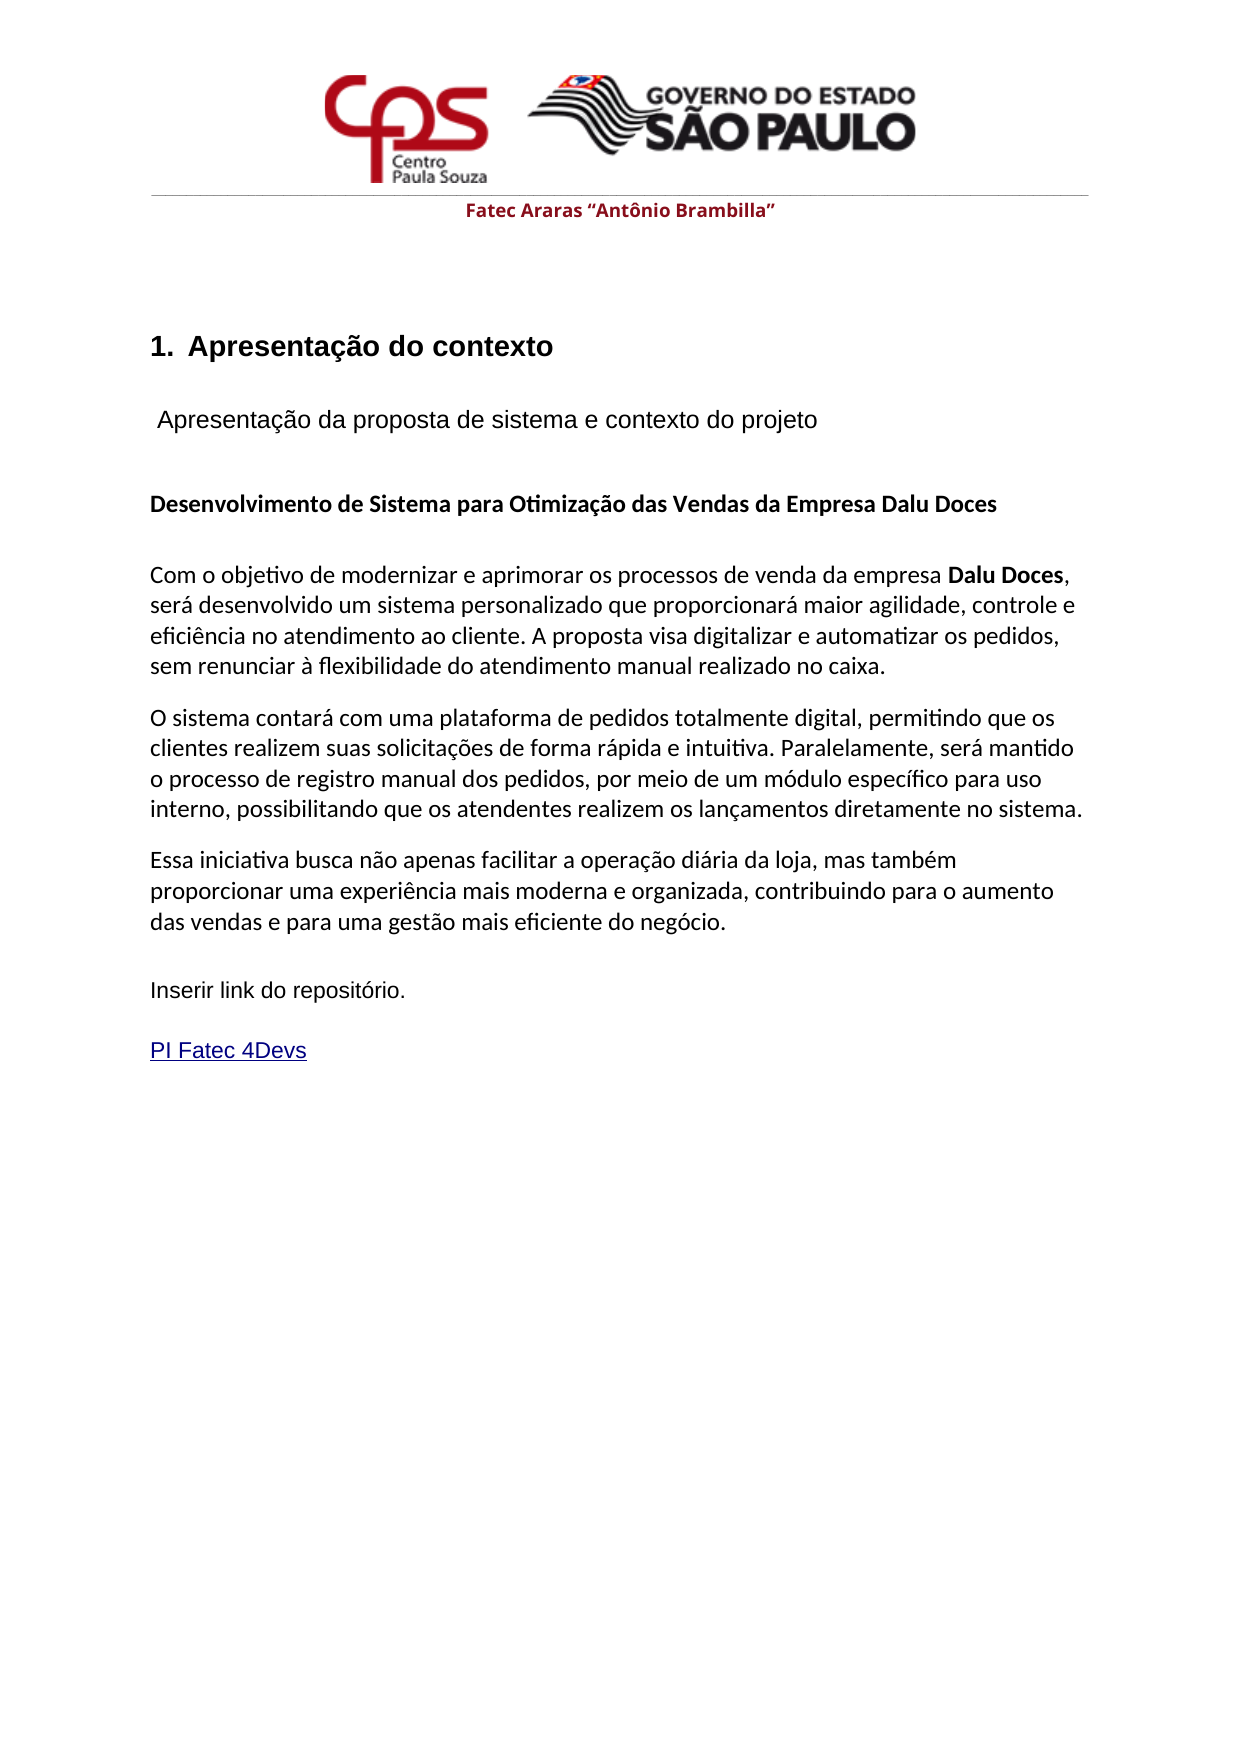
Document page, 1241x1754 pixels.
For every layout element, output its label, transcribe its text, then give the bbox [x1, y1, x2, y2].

text Com o objetivo de modernizar e aprimorar os processos de venda da empresa Dalu Doces, será desenvolvido um sistema personalizado que proporcionará maior agilidade, controle e eficiência no atendimento ao cliente. A proposta visa digitalizar e automatizar os pedidos, sem renunciar à flexibilidade do atendimento manual realizado no caixa. [150, 559, 1090, 681]
text Inserir link do repositório. [150, 977, 1090, 1003]
text Desenvolvimento de Sistema para Otimização das Vendas da Empresa Dalu Doces [150, 488, 1090, 519]
text Essa iniciativa busca não apenas facilitar a operação diária da loja, mas também proporcionar uma experiência mais moderna e organizada, contribuindo para o aumento das vendas e para uma gestão mais eficiente do negócio. [150, 844, 1090, 936]
subtitle Apresentação do contexto [150, 329, 1090, 363]
text Apresentação da proposta de sistema e contexto do projeto [150, 405, 1090, 434]
text O sistema contará com uma plataforma de pedidos totalmente digital, permitindo que os clientes realizem suas solicitações de forma rápida e intuitiva. Paralelamente, será mantido o processo de registro manual dos pedidos, por meio de um módulo específico para uso interno, possibilitando que os atendentes realizem os lançamentos diretamente no sistema. [150, 702, 1090, 824]
text PI Fatec 4Devs [150, 1037, 1090, 1063]
